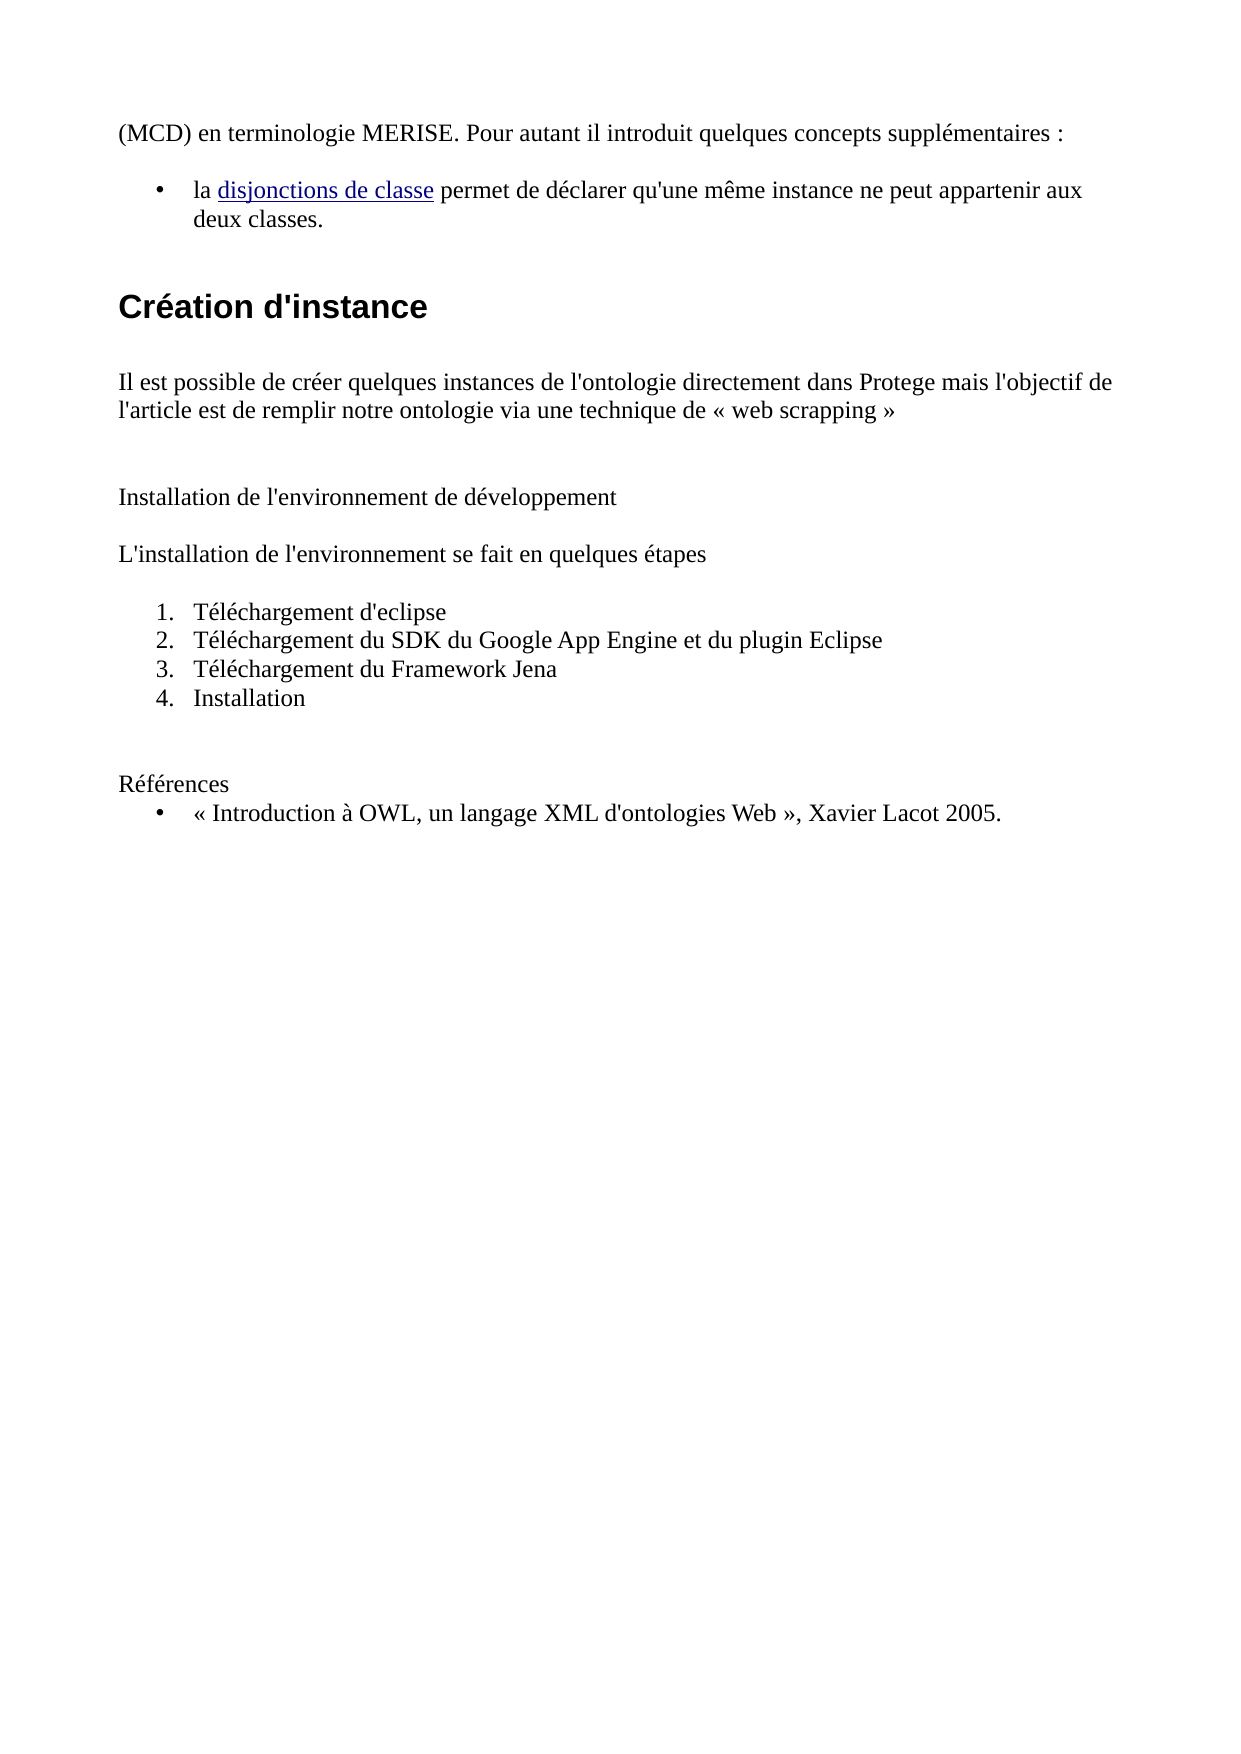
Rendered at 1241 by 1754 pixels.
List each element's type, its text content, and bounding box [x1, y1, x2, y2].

text Il est possible de créer quelques instances de l'ontologie directement dans Protege mais l'objectif de l'article est de remplir notre ontologie via une technique de « web scrapping » [118, 367, 1122, 424]
list « Introduction à OWL, un langage XML d'ontologies Web », Xavier Lacot 2005. [156, 798, 1122, 827]
list Téléchargement du Framework Jena [156, 654, 1122, 683]
list Téléchargement du SDK du Google App Engine et du plugin Eclipse [156, 626, 1122, 654]
text (MCD) en terminologie MERISE. Pour autant il introduit quelques concepts supplémentaires : [118, 118, 1122, 147]
text Références [118, 769, 1122, 798]
text L'installation de l'environnement se fait en quelques étapes [118, 539, 1122, 568]
list la disjonctions de classe permet de déclarer qu'une même instance ne peut appartenir aux deux classes. [156, 176, 1122, 233]
text Installation de l'environnement de développement [118, 482, 1122, 511]
list Téléchargement d'eclipse [156, 597, 1122, 626]
subtitle Création d'instance [118, 287, 1122, 326]
list Installation [156, 683, 1122, 712]
